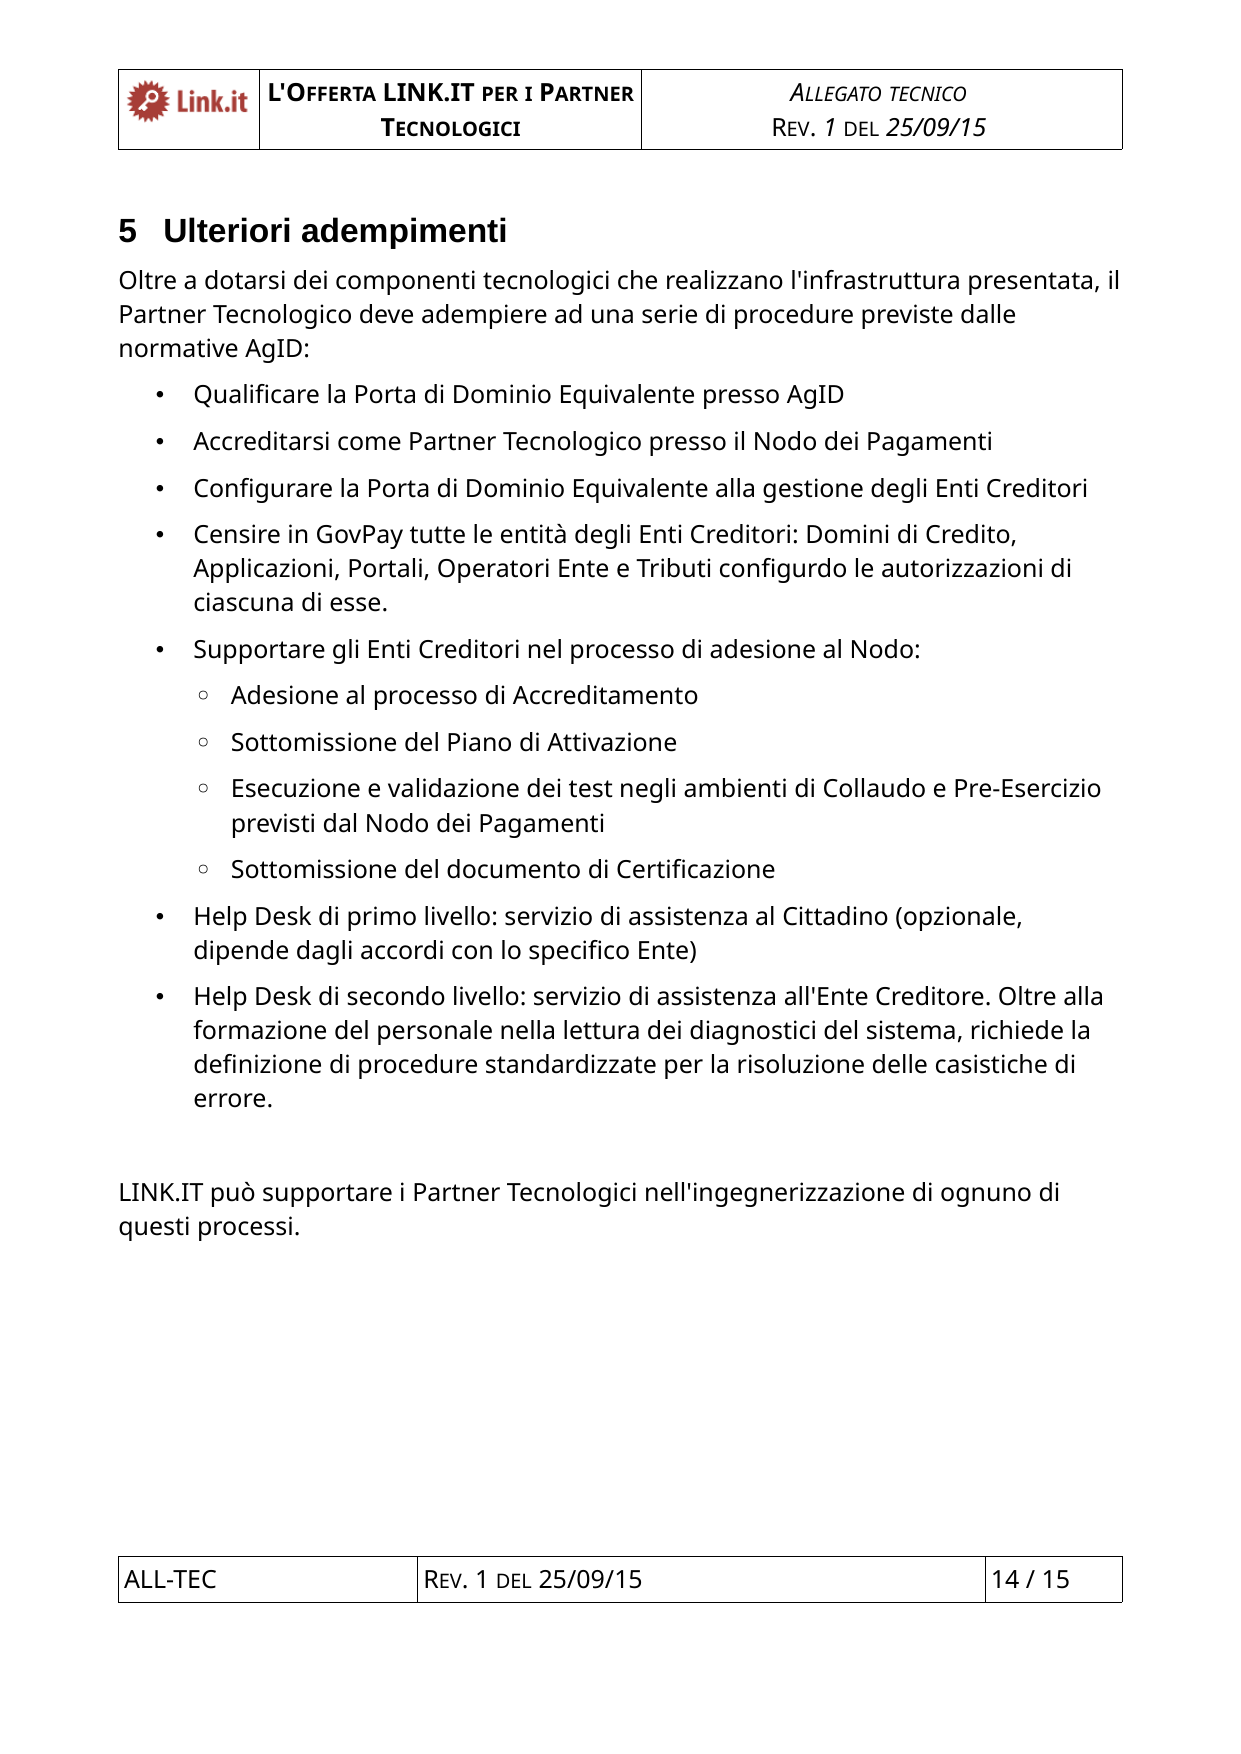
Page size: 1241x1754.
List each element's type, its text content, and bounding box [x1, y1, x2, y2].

list Supportare gli Enti Creditori nel processo di adesione al Nodo: [156, 631, 1122, 666]
list Qualificare la Porta di Dominio Equivalente presso AgID [156, 377, 1122, 411]
list Sottomissione del Piano di Attivazione [193, 724, 1122, 759]
list Sottomissione del documento di Certificazione [193, 852, 1122, 886]
text LINK.IT può supportare i Partner Tecnologici nell'ingegnerizzazione di ognuno di questi processi. [118, 1174, 1122, 1242]
list Help Desk di secondo livello: servizio di assistenza all'Ente Creditore. Oltre alla formazione del personale nella lettura dei diagnostici del sistema, richiede la definizione di procedure standardizzate per la risoluzione delle casistiche di errore. [156, 979, 1122, 1115]
list Configurare la Porta di Dominio Equivalente alla gestione degli Enti Creditori [156, 470, 1122, 504]
list Esecuzione e validazione dei test negli ambienti di Collaudo e Pre-Esercizio previsti dal Nodo dei Pagamenti [193, 771, 1122, 839]
list Adesione al processo di Accreditamento [193, 678, 1122, 712]
list Censire in GovPay tutte le entità degli Enti Creditori: Domini di Credito, Applicazioni, Portali, Operatori Ente e Tributi configurdo le autorizzazioni di ciascuna di esse. [156, 517, 1122, 619]
subtitle Ulteriori adempimenti [118, 211, 1122, 250]
list Accreditarsi come Partner Tecnologico presso il Nodo dei Pagamenti [156, 424, 1122, 458]
list Help Desk di primo livello: servizio di assistenza al Cittadino (opzionale, dipende dagli accordi con lo specifico Ente) [156, 898, 1122, 966]
text Oltre a dotarsi dei componenti tecnologici che realizzano l'infrastruttura presentata, il Partner Tecnologico deve adempiere ad una serie di procedure previste dalle normative AgID: [118, 262, 1122, 364]
picture [123, 75, 254, 128]
